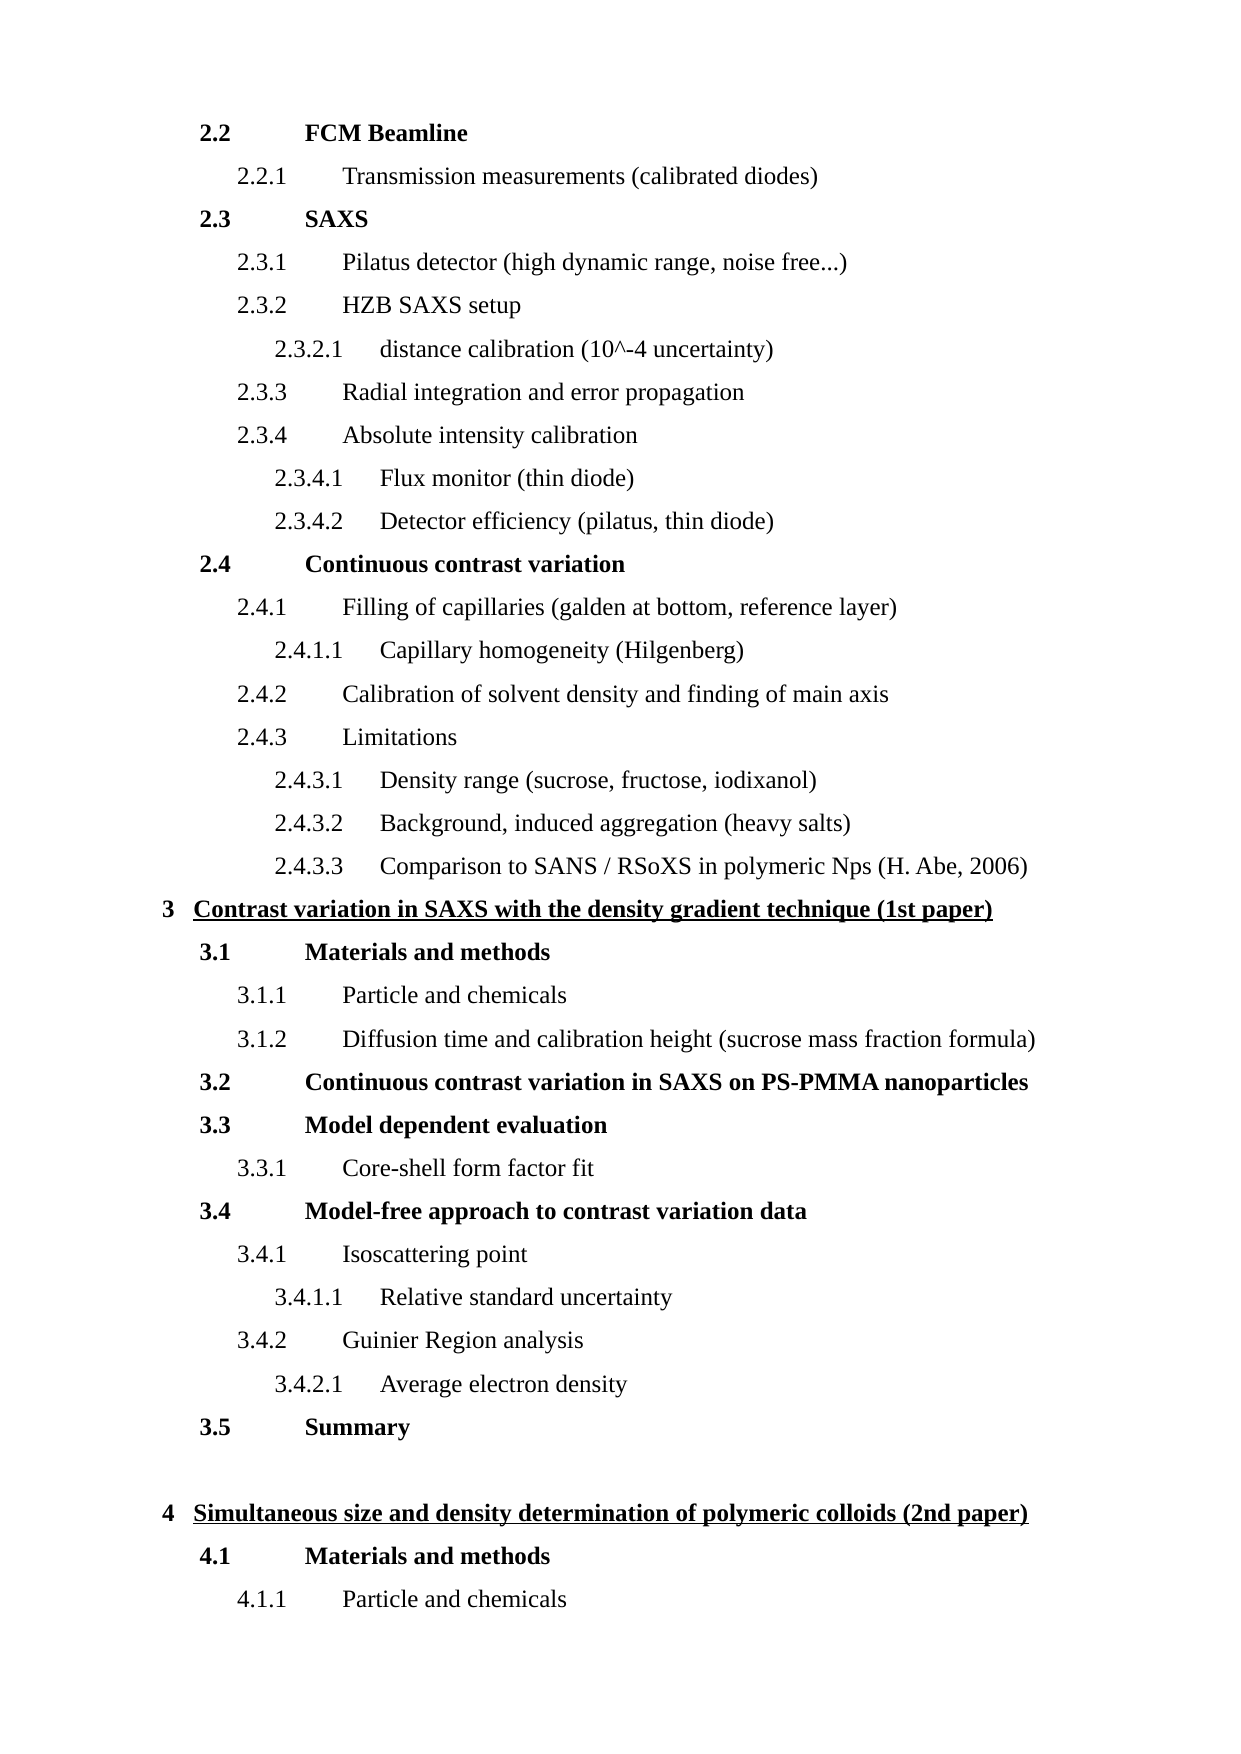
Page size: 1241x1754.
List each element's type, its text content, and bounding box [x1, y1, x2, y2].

list Limitations [231, 722, 1122, 751]
list Model dependent evaluation [193, 1110, 1122, 1139]
list Detector efficiency (pilatus, thin diode) [268, 506, 1122, 535]
list Radial integration and error propagation [231, 377, 1122, 406]
list Continuous contrast variation [193, 549, 1122, 578]
list Pilatus detector (high dynamic range, noise free...) [231, 247, 1122, 276]
list Particle and chemicals [231, 1584, 1122, 1613]
list Guinier Region analysis [231, 1326, 1122, 1354]
list Materials and methods [193, 937, 1122, 966]
list Filling of capillaries (galden at bottom, reference layer) [231, 592, 1122, 621]
list Model-free approach to contrast variation data [193, 1196, 1122, 1225]
list Density range (sucrose, fructose, iodixanol) [268, 765, 1122, 794]
list Comparison to SANS / RSoXS in polymeric Nps (H. Abe, 2006) [268, 851, 1122, 880]
list Average electron density [268, 1369, 1122, 1397]
list Materials and methods [193, 1541, 1122, 1570]
list Capillary homogeneity (Hilgenberg) [268, 636, 1122, 664]
list SAXS [193, 204, 1122, 233]
list Calibration of solvent density and finding of main axis [231, 679, 1122, 707]
list Summary [193, 1412, 1122, 1441]
list Continuous contrast variation in SAXS on PS-PMMA nanoparticles [193, 1067, 1122, 1096]
list Flux monitor (thin diode) [268, 463, 1122, 492]
list Isoscattering point [231, 1239, 1122, 1268]
list Particle and chemicals [231, 981, 1122, 1009]
list Transmission measurements (calibrated diodes) [231, 161, 1122, 190]
list Diffusion time and calibration height (sucrose mass fraction formula) [231, 1024, 1122, 1052]
list Core-shell form factor fit [231, 1153, 1122, 1182]
list Contrast variation in SAXS with the density gradient technique (1st paper) [156, 894, 1122, 923]
list Absolute intensity calibration [231, 420, 1122, 449]
list Background, induced aggregation (heavy salts) [268, 808, 1122, 837]
list FCM Beamline [193, 118, 1122, 147]
list HZB SAXS setup [231, 291, 1122, 319]
list Simultaneous size and density determination of polymeric colloids (2nd paper) [156, 1498, 1122, 1527]
list Relative standard uncertainty [268, 1282, 1122, 1311]
list distance calibration (10^-4 uncertainty) [268, 334, 1122, 362]
